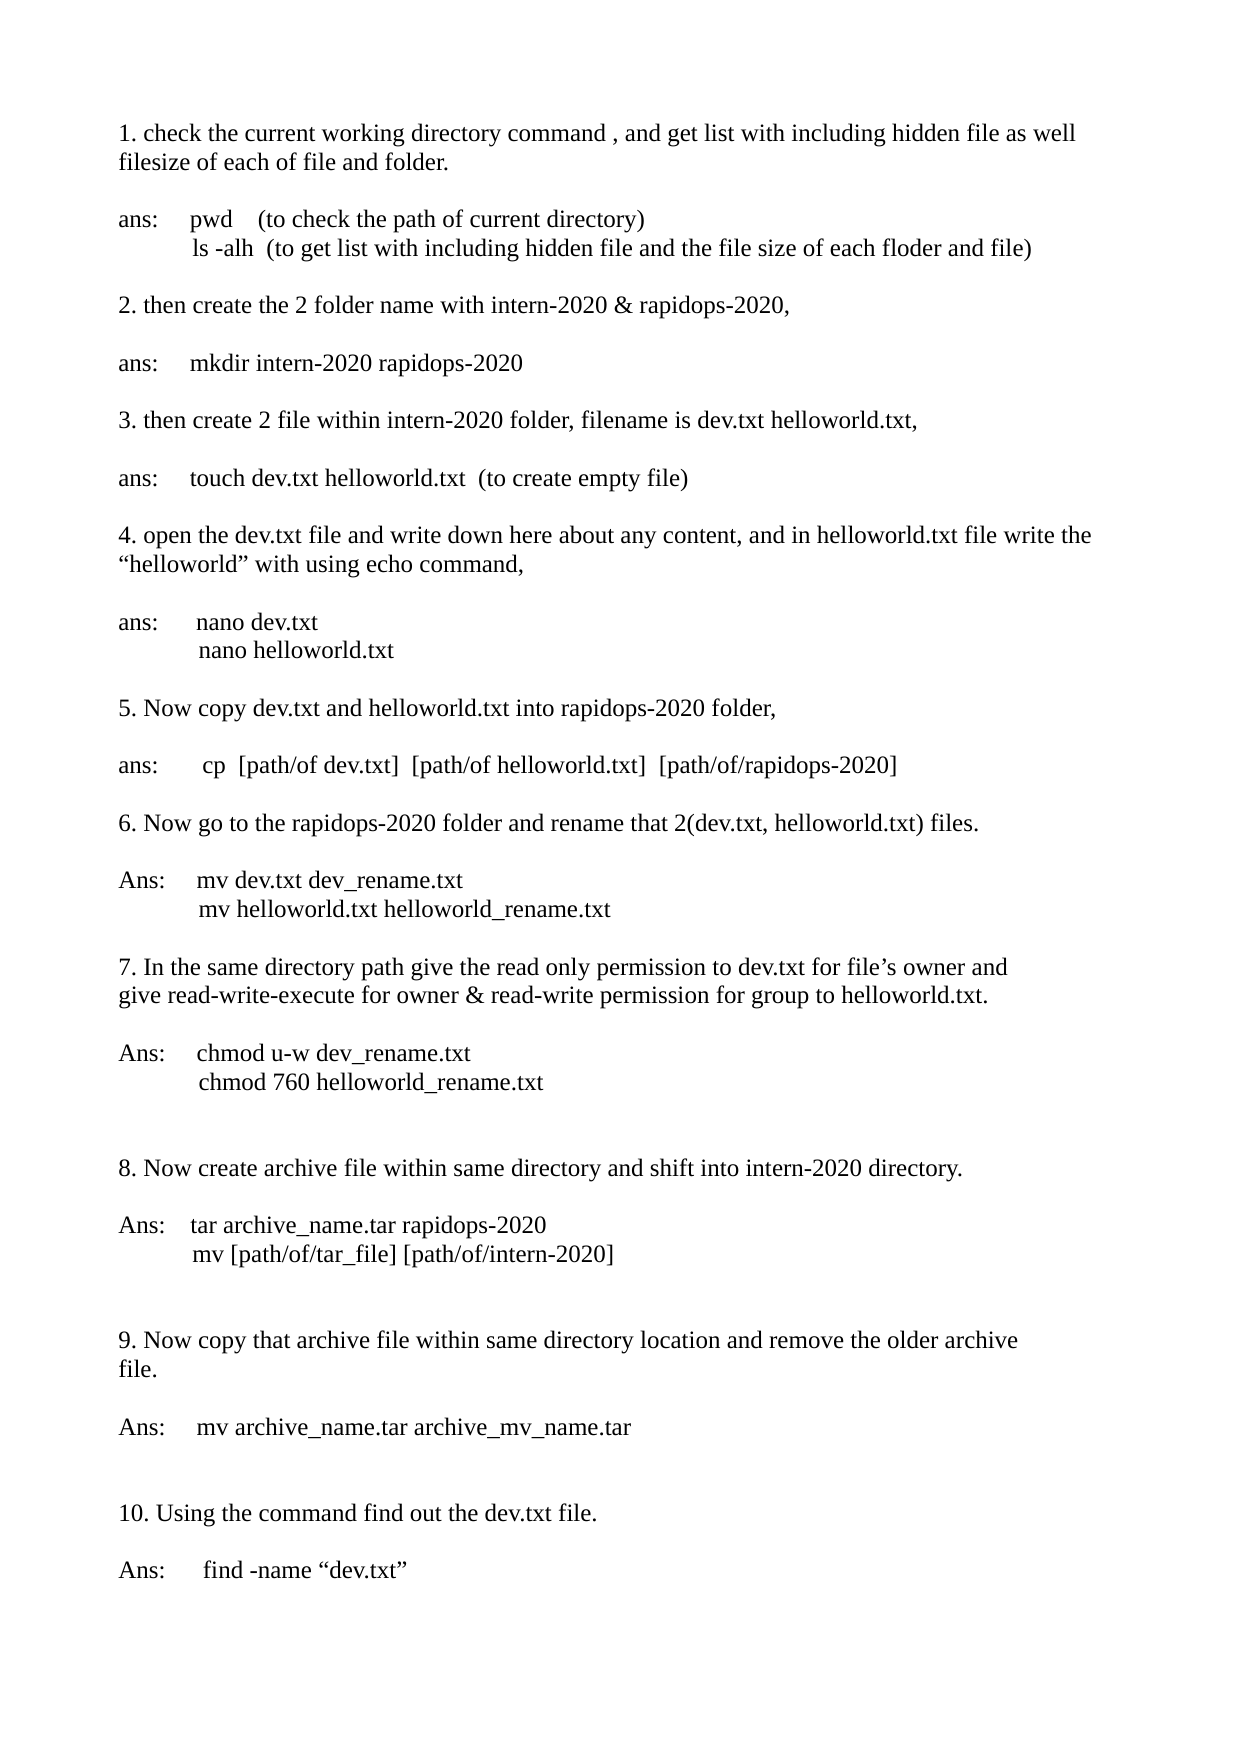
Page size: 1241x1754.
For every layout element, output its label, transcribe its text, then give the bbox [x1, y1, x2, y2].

text ls -alh (to get list with including hidden file and the file size of each floder and file) [118, 233, 1122, 262]
text give read-write-execute for owner & read-write permission for group to helloworld.txt. [118, 981, 1122, 1009]
text 9. Now copy that archive file within same directory location and remove the older archive file. [118, 1326, 1122, 1383]
text ans: nano dev.txt [118, 607, 1122, 636]
text Ans: tar archive_name.tar rapidops-2020 [118, 1211, 1122, 1239]
text 6. Now go to the rapidops-2020 folder and rename that 2(dev.txt, helloworld.txt) files. [118, 808, 1122, 837]
text 1. check the current working directory command , and get list with including hidden file as well filesize of each of file and folder. [118, 118, 1122, 176]
text 8. Now create archive file within same directory and shift into intern-2020 directory. [118, 1153, 1122, 1182]
text 10. Using the command find out the dev.txt file. [118, 1498, 1122, 1527]
text 5. Now copy dev.txt and helloworld.txt into rapidops-2020 folder, [118, 693, 1122, 722]
text 2. then create the 2 folder name with intern-2020 & rapidops-2020, [118, 291, 1122, 319]
text mv [path/of/tar_file] [path/of/intern-2020] [118, 1239, 1122, 1268]
text mv helloworld.txt helloworld_rename.txt [118, 894, 1122, 923]
text ans: touch dev.txt helloworld.txt (to create empty file) [118, 463, 1122, 492]
text 4. open the dev.txt file and write down here about any content, and in helloworld.txt file write the “helloworld” with using echo command, [118, 521, 1122, 578]
text Ans: find -name “dev.txt” [118, 1556, 1122, 1584]
text ans: mkdir intern-2020 rapidops-2020 [118, 348, 1122, 377]
text 7. In the same directory path give the read only permission to dev.txt for file’s owner and [118, 952, 1122, 981]
text chmod 760 helloworld_rename.txt [118, 1067, 1122, 1096]
text nano helloworld.txt [118, 636, 1122, 664]
text Ans: mv archive_name.tar archive_mv_name.tar [118, 1412, 1122, 1441]
text Ans: chmod u-w dev_rename.txt [118, 1038, 1122, 1067]
text Ans: mv dev.txt dev_rename.txt [118, 866, 1122, 894]
text ans: pwd (to check the path of current directory) [118, 204, 1122, 233]
text 3. then create 2 file within intern-2020 folder, filename is dev.txt helloworld.txt, [118, 406, 1122, 434]
text ans: cp [path/of dev.txt] [path/of helloworld.txt] [path/of/rapidops-2020] [118, 751, 1122, 779]
